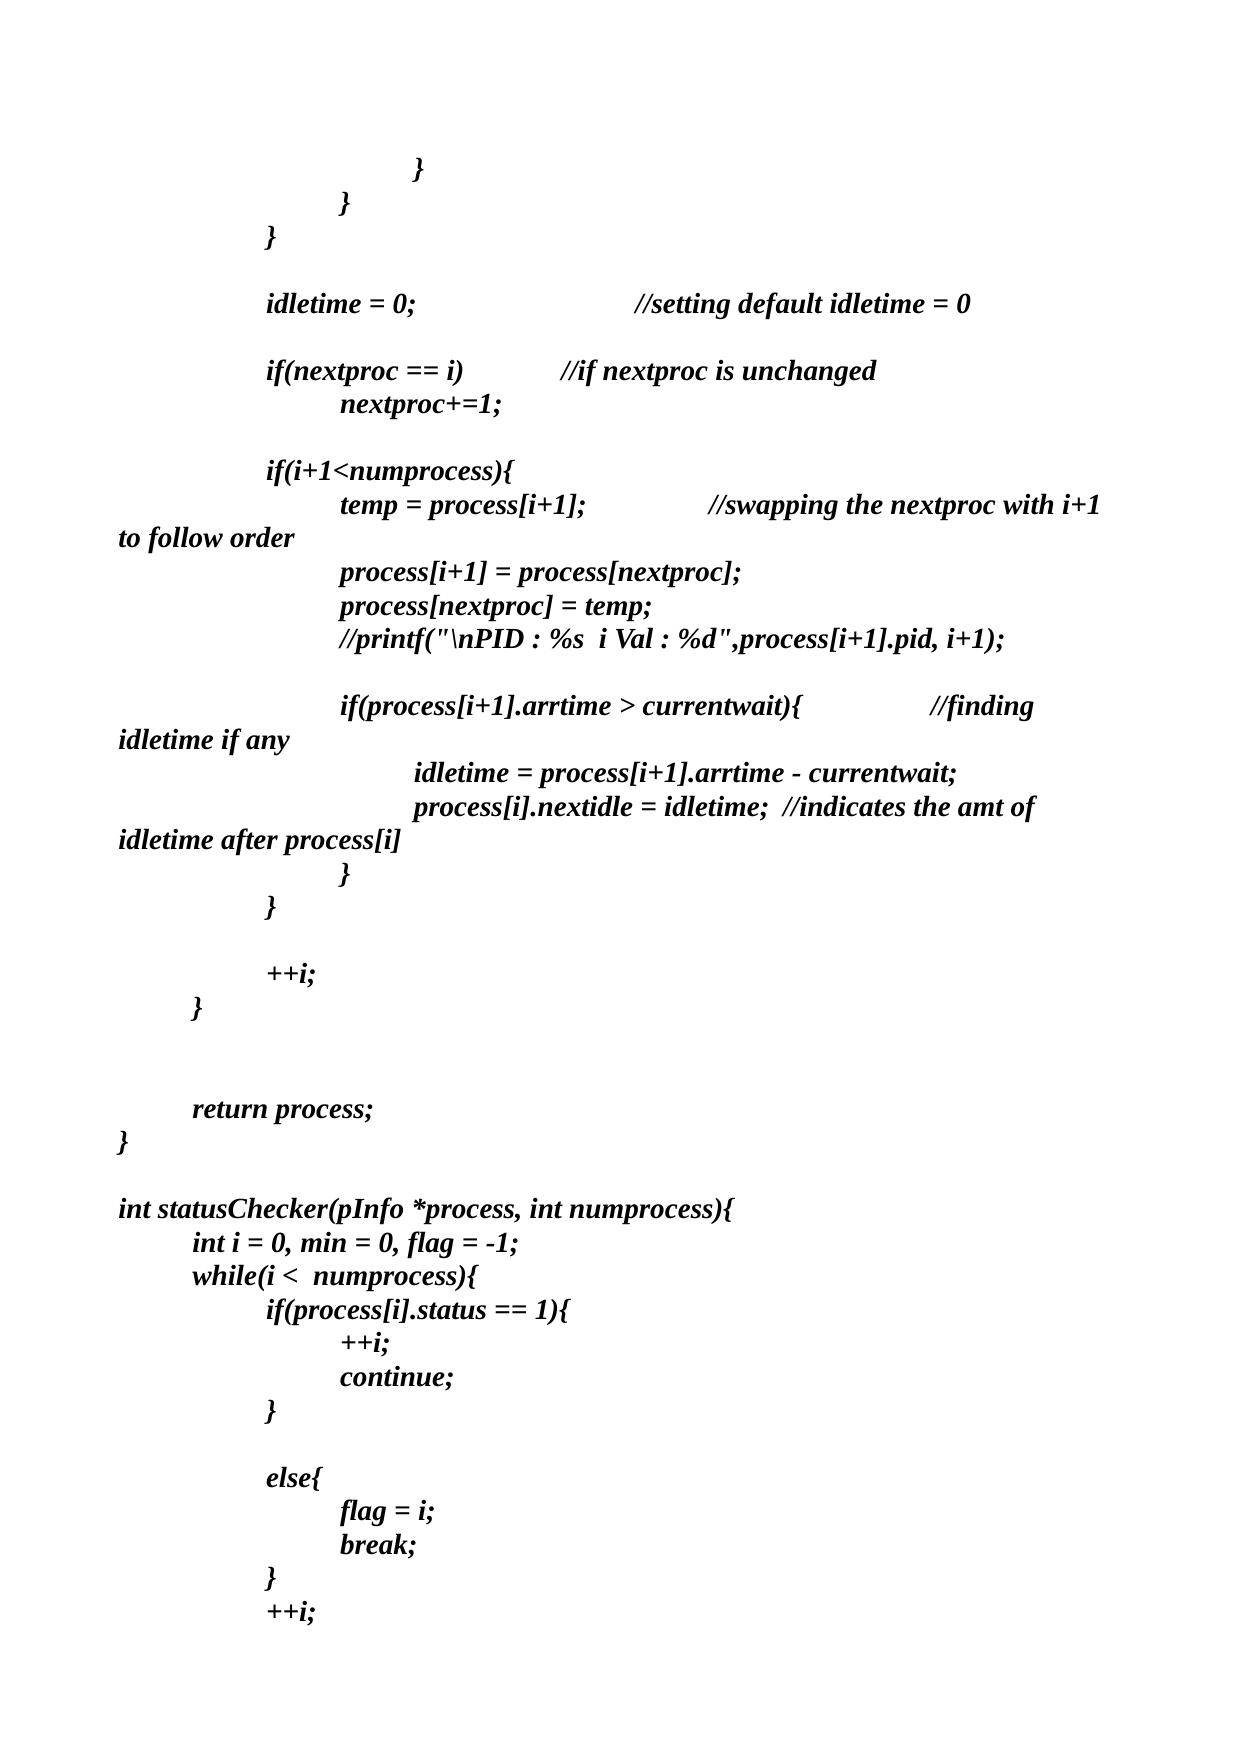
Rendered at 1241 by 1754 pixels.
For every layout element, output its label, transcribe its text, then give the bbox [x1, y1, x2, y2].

text } [118, 1124, 1122, 1158]
text flag = i; [118, 1493, 1122, 1527]
text if(process[i+1].arrtime > currentwait){ //finding idletime if any [118, 688, 1122, 755]
text } [118, 219, 1122, 252]
text //printf("\nPID : %s i Val : %d",process[i+1].pid, i+1); [118, 621, 1122, 655]
text } [118, 889, 1122, 923]
text ++i; [118, 957, 1122, 990]
text if(nextproc == i) //if nextproc is unchanged [118, 353, 1122, 386]
text process[nextproc] = temp; [118, 588, 1122, 621]
text while(i < numprocess){ [118, 1258, 1122, 1292]
text return process; [118, 1091, 1122, 1124]
text idletime = 0; //setting default idletime = 0 [118, 286, 1122, 319]
text else{ [118, 1460, 1122, 1493]
text nextproc+=1; [118, 386, 1122, 420]
text } [118, 1560, 1122, 1594]
text } [118, 1393, 1122, 1426]
text if(i+1<numprocess){ [118, 453, 1122, 487]
text ++i; [118, 1326, 1122, 1359]
text } [118, 152, 1122, 185]
text int i = 0, min = 0, flag = -1; [118, 1225, 1122, 1258]
text break; [118, 1527, 1122, 1560]
text idletime = process[i+1].arrtime - currentwait; [118, 755, 1122, 789]
text temp = process[i+1]; //swapping the nextproc with i+1 to follow order [118, 487, 1122, 554]
text } [118, 185, 1122, 219]
text process[i+1] = process[nextproc]; [118, 554, 1122, 588]
text if(process[i].status == 1){ [118, 1292, 1122, 1326]
text } [118, 856, 1122, 889]
text int statusChecker(pInfo *process, int numprocess){ [118, 1191, 1122, 1225]
text continue; [118, 1359, 1122, 1393]
text } [118, 990, 1122, 1024]
text ++i; [118, 1594, 1122, 1627]
text process[i].nextidle = idletime; //indicates the amt of idletime after process[i] [118, 789, 1122, 856]
